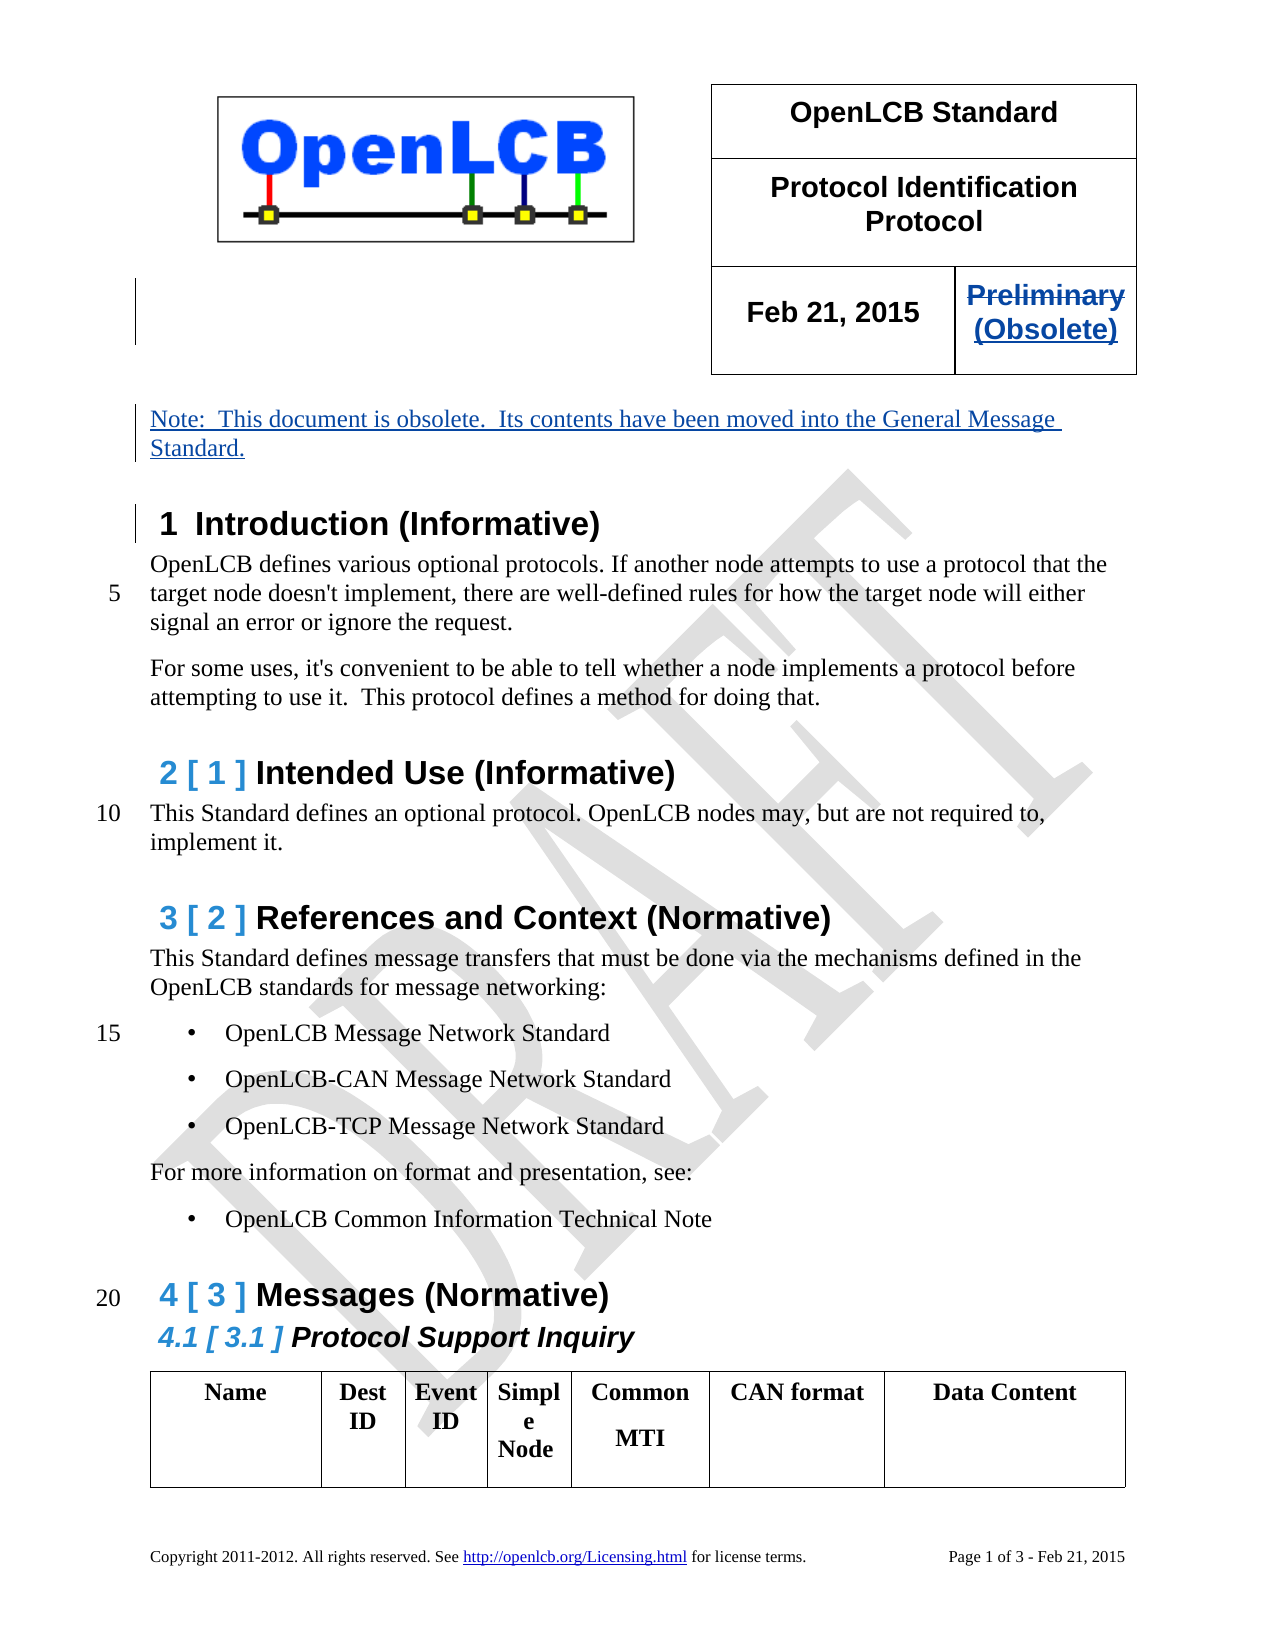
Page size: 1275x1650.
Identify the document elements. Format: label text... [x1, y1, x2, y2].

text This Standard defines message transfers that must be done via the mechanisms defined in the OpenLCB standards for message networking: [626, 943, 693, 983]
list OpenLCB-TCP Message Network Standard [727, 1111, 1125, 1140]
subtitle [1030, 753, 1125, 792]
list OpenLCB Message Network Standard [532, 1018, 677, 1047]
subtitle [815, 504, 1125, 543]
table_header Common MTI [572, 1372, 709, 1487]
list OpenLCB Message Network Standard [397, 1018, 514, 1047]
subtitle Protocol Support Inquiry [389, 1320, 493, 1353]
list OpenLCB Common Information Technical Note [187, 1204, 259, 1233]
list OpenLCB-TCP Message Network Standard [214, 1111, 361, 1140]
text For more information on format and presentation, see: [150, 1157, 212, 1186]
subtitle Protocol Support Inquiry [150, 1320, 379, 1353]
text This Standard defines message transfers that must be done via the mechanisms defined in the OpenLCB standards for message networking: [467, 943, 645, 1000]
text OpenLCB defines various optional protocols. If another node attempts to use a protocol that the target node doesn't implement, there are well-defined rules for how the target node will either signal an error or ignore the request. [826, 549, 1125, 635]
subtitle Messages (Normative) [515, 1275, 1125, 1314]
subtitle References and Context (Normative) [874, 898, 1125, 937]
list OpenLCB-CAN Message Network Standard [541, 1064, 709, 1093]
table_header Data Content [885, 1372, 1125, 1487]
text This Standard defines an optional protocol. OpenLCB nodes may, but are not required to, implement it. [798, 798, 1125, 855]
subtitle [729, 753, 818, 792]
picture [216, 95, 636, 244]
subtitle Protocol Support Inquiry [511, 1320, 1125, 1353]
text For more information on format and presentation, see: [226, 1157, 412, 1186]
list OpenLCB Message Network Standard [820, 1018, 1125, 1047]
text This Standard defines message transfers that must be done via the mechanisms defined in the OpenLCB standards for message networking: [768, 943, 1125, 1000]
list OpenLCB Message Network Standard [187, 1018, 383, 1047]
table_header Simple Node [488, 1372, 571, 1487]
subtitle [831, 753, 1026, 792]
table_header Event ID [406, 1380, 487, 1487]
text This Standard defines message transfers that must be done via the mechanisms defined in the OpenLCB standards for message networking: [676, 952, 793, 1000]
text This Standard defines an optional protocol. OpenLCB nodes may, but are not required to, implement it. [150, 798, 545, 855]
list OpenLCB Common Information Technical Note [273, 1204, 454, 1233]
subtitle Intended Use (Informative) [150, 753, 725, 792]
text For more information on format and presentation, see: [430, 1157, 522, 1186]
text This Standard defines message transfers that must be done via the mechanisms defined in the OpenLCB standards for message networking: [150, 943, 372, 1000]
table_header CAN format [710, 1372, 884, 1487]
text For some uses, it's convenient to be able to tell whether a node implements a protocol before attempting to use it. This protocol defines a method for doing that. [667, 653, 945, 711]
list OpenLCB-CAN Message Network Standard [187, 1064, 429, 1093]
subtitle References and Context (Normative) [594, 898, 701, 937]
text Note: This document is obsolete. Its contents have been moved into the General Message Standard. [150, 404, 1125, 462]
subtitle References and Context (Normative) [702, 898, 870, 937]
list OpenLCB-TCP Message Network Standard [623, 1111, 721, 1140]
text For some uses, it's convenient to be able to tell whether a node implements a protocol before attempting to use it. This protocol defines a method for doing that. [150, 653, 662, 711]
table_header Name [151, 1372, 321, 1487]
subtitle References and Context (Normative) [150, 898, 601, 937]
list OpenLCB-TCP Message Network Standard [378, 1111, 476, 1140]
list OpenLCB-TCP Message Network Standard [503, 1111, 607, 1140]
subtitle Messages (Normative) [150, 1275, 340, 1314]
list OpenLCB Common Information Technical Note [583, 1204, 1125, 1233]
list OpenLCB-CAN Message Network Standard [443, 1064, 514, 1093]
text This Standard defines an optional protocol. OpenLCB nodes may, but are not required to, implement it. [554, 798, 788, 855]
list OpenLCB-CAN Message Network Standard [710, 1064, 1125, 1093]
subtitle Messages (Normative) [344, 1275, 494, 1314]
text For more information on format and presentation, see: [536, 1157, 1125, 1186]
text For some uses, it's convenient to be able to tell whether a node implements a protocol before attempting to use it. This protocol defines a method for doing that. [930, 653, 1125, 711]
list OpenLCB Message Network Standard [678, 1018, 815, 1047]
subtitle Introduction (Informative) [150, 504, 811, 543]
text OpenLCB defines various optional protocols. If another node attempts to use a protocol that the target node doesn't implement, there are well-defined rules for how the target node will either signal an error or ignore the request. [757, 559, 869, 635]
text OpenLCB defines various optional protocols. If another node attempts to use a protocol that the target node doesn't implement, there are well-defined rules for how the target node will either signal an error or ignore the request. [150, 549, 766, 635]
table_header Dest ID [322, 1372, 405, 1487]
list OpenLCB Common Information Technical Note [473, 1204, 569, 1233]
text This Standard defines message transfers that must be done via the mechanisms defined in the OpenLCB standards for message networking: [366, 955, 482, 1000]
